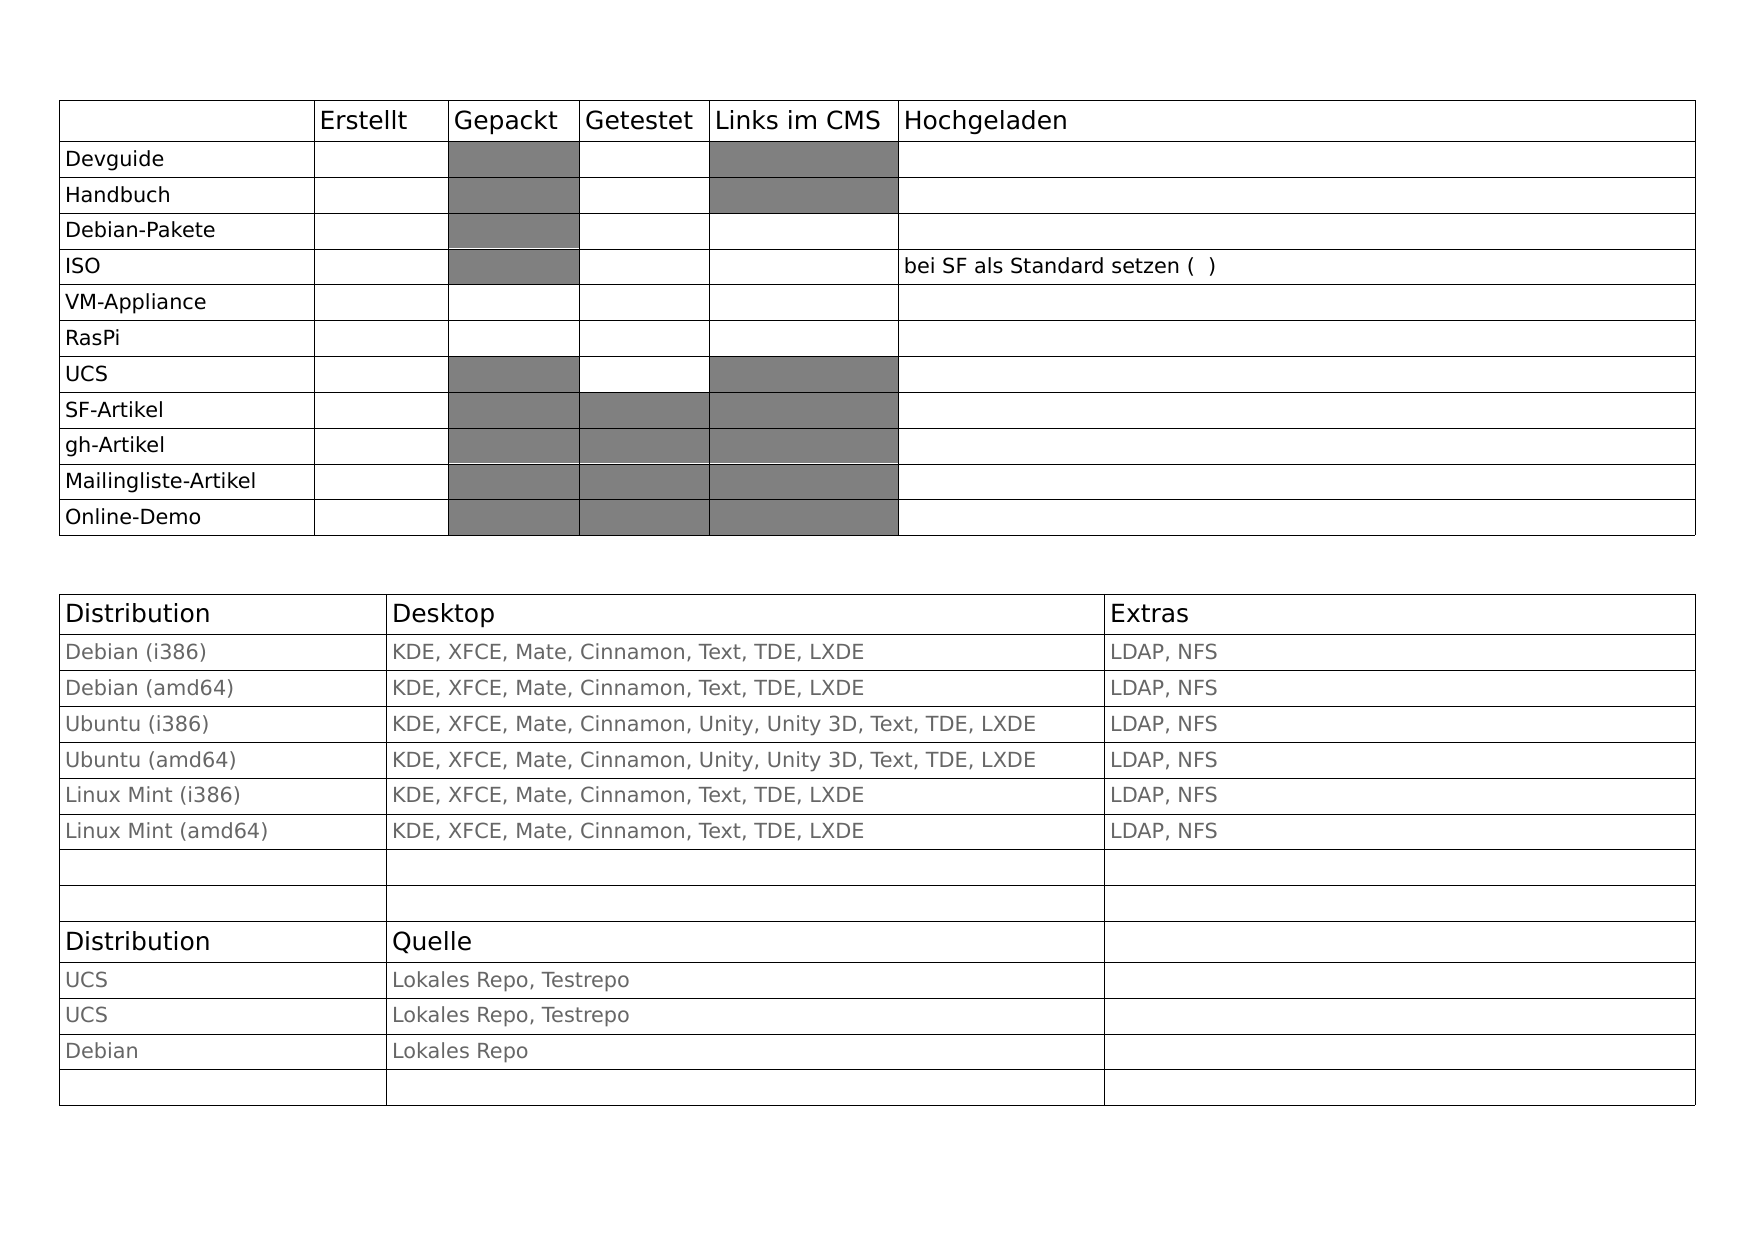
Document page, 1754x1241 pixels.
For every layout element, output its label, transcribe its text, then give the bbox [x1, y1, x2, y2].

table_cell [710, 250, 898, 284]
table_cell Distribution [60, 922, 386, 962]
table_cell [1105, 963, 1695, 998]
table_cell KDE, XFCE, Mate, Cinnamon, Text, TDE, LXDE [387, 815, 1104, 849]
table_cell [315, 357, 448, 392]
table_cell [449, 285, 579, 320]
table_cell [710, 465, 898, 499]
table_cell [1105, 850, 1695, 885]
table_cell [315, 393, 448, 428]
table_cell Debian-Pakete [60, 214, 314, 248]
table_cell Debian [60, 1035, 386, 1069]
table_cell [899, 142, 1695, 177]
table_cell LDAP, NFS [1105, 635, 1695, 670]
table_cell Lokales Repo, Testrepo [387, 999, 1104, 1033]
table_cell bei SF als Standard setzen ( ) [899, 250, 1695, 284]
table_cell [1105, 922, 1695, 962]
table_header Desktop [387, 595, 1104, 634]
table_cell [899, 465, 1695, 499]
table_cell [449, 214, 579, 248]
table_cell LDAP, NFS [1105, 743, 1695, 778]
table_cell [315, 142, 448, 177]
table_cell [580, 142, 709, 177]
table_cell gh-Artikel [60, 429, 314, 463]
table_header Links im CMS [710, 101, 898, 141]
table_cell LDAP, NFS [1105, 671, 1695, 706]
table_cell [1105, 1035, 1695, 1069]
table_cell Lokales Repo [387, 1035, 1104, 1069]
table_cell KDE, XFCE, Mate, Cinnamon, Text, TDE, LXDE [387, 635, 1104, 670]
table_cell [60, 1070, 386, 1105]
table_cell LDAP, NFS [1105, 815, 1695, 849]
table_cell [315, 178, 448, 213]
table_cell [899, 393, 1695, 428]
table_cell [710, 214, 898, 248]
table_header [60, 101, 314, 141]
table_cell Handbuch [60, 178, 314, 213]
table_cell [580, 214, 709, 248]
table_header Erstellt [315, 101, 448, 141]
table_cell [580, 285, 709, 320]
table_header Distribution [60, 595, 386, 634]
table_cell [899, 321, 1695, 356]
table_cell [580, 250, 709, 284]
table_cell [315, 500, 448, 535]
table_cell KDE, XFCE, Mate, Cinnamon, Unity, Unity 3D, Text, TDE, LXDE [387, 707, 1104, 742]
table_cell [710, 429, 898, 463]
table_cell UCS [60, 357, 314, 392]
table_cell Mailingliste-Artikel [60, 465, 314, 499]
table_cell KDE, XFCE, Mate, Cinnamon, Text, TDE, LXDE [387, 779, 1104, 813]
table_header Extras [1105, 595, 1695, 634]
table_cell [580, 500, 709, 535]
table_cell [1105, 886, 1695, 921]
table_cell UCS [60, 963, 386, 998]
table_cell [580, 465, 709, 499]
table_cell [899, 429, 1695, 463]
table_cell [449, 321, 579, 356]
table_cell LDAP, NFS [1105, 707, 1695, 742]
table_cell [449, 142, 579, 177]
table_cell [60, 886, 386, 921]
table_cell Lokales Repo, Testrepo [387, 963, 1104, 998]
table_cell [899, 500, 1695, 535]
table_cell [449, 500, 579, 535]
table_header Getestet [580, 101, 709, 141]
table_cell [315, 285, 448, 320]
table_cell Linux Mint (i386) [60, 779, 386, 813]
table_header Hochgeladen [899, 101, 1695, 141]
table_cell RasPi [60, 321, 314, 356]
table_cell [1105, 999, 1695, 1033]
table_cell [387, 850, 1104, 885]
table_cell [899, 357, 1695, 392]
table_cell [710, 357, 898, 392]
table_cell [449, 429, 579, 463]
table_cell LDAP, NFS [1105, 779, 1695, 813]
table_cell VM-Appliance [60, 285, 314, 320]
table_cell SF-Artikel [60, 393, 314, 428]
table_cell [60, 850, 386, 885]
table_cell [449, 465, 579, 499]
table_cell [315, 465, 448, 499]
table_cell [899, 178, 1695, 213]
table_cell [580, 321, 709, 356]
table_cell Linux Mint (amd64) [60, 815, 386, 849]
table_cell [710, 321, 898, 356]
table_cell [710, 178, 898, 213]
table_cell [387, 886, 1104, 921]
table_cell UCS [60, 999, 386, 1033]
table_cell Online-Demo [60, 500, 314, 535]
table_cell [315, 429, 448, 463]
table_cell KDE, XFCE, Mate, Cinnamon, Text, TDE, LXDE [387, 671, 1104, 706]
table_cell [580, 178, 709, 213]
table_cell [449, 178, 579, 213]
table_cell [899, 214, 1695, 248]
table_cell [315, 321, 448, 356]
table_cell Ubuntu (i386) [60, 707, 386, 742]
table_cell [580, 393, 709, 428]
table_cell Debian (amd64) [60, 671, 386, 706]
table_cell [449, 357, 579, 392]
table_cell [710, 393, 898, 428]
table_cell Ubuntu (amd64) [60, 743, 386, 778]
table_cell Devguide [60, 142, 314, 177]
table_header Gepackt [449, 101, 579, 141]
table_cell [449, 393, 579, 428]
table_cell [315, 250, 448, 284]
table_cell [580, 357, 709, 392]
table_cell [710, 142, 898, 177]
table_cell Debian (i386) [60, 635, 386, 670]
table_cell [710, 285, 898, 320]
table_cell KDE, XFCE, Mate, Cinnamon, Unity, Unity 3D, Text, TDE, LXDE [387, 743, 1104, 778]
table_cell [387, 1070, 1104, 1105]
table_cell [449, 250, 579, 284]
table_cell [710, 500, 898, 535]
table_cell [899, 285, 1695, 320]
table_cell [1105, 1070, 1695, 1105]
table_cell Quelle [387, 922, 1104, 962]
table_cell ISO [60, 250, 314, 284]
table_cell [315, 214, 448, 248]
table_cell [580, 429, 709, 463]
